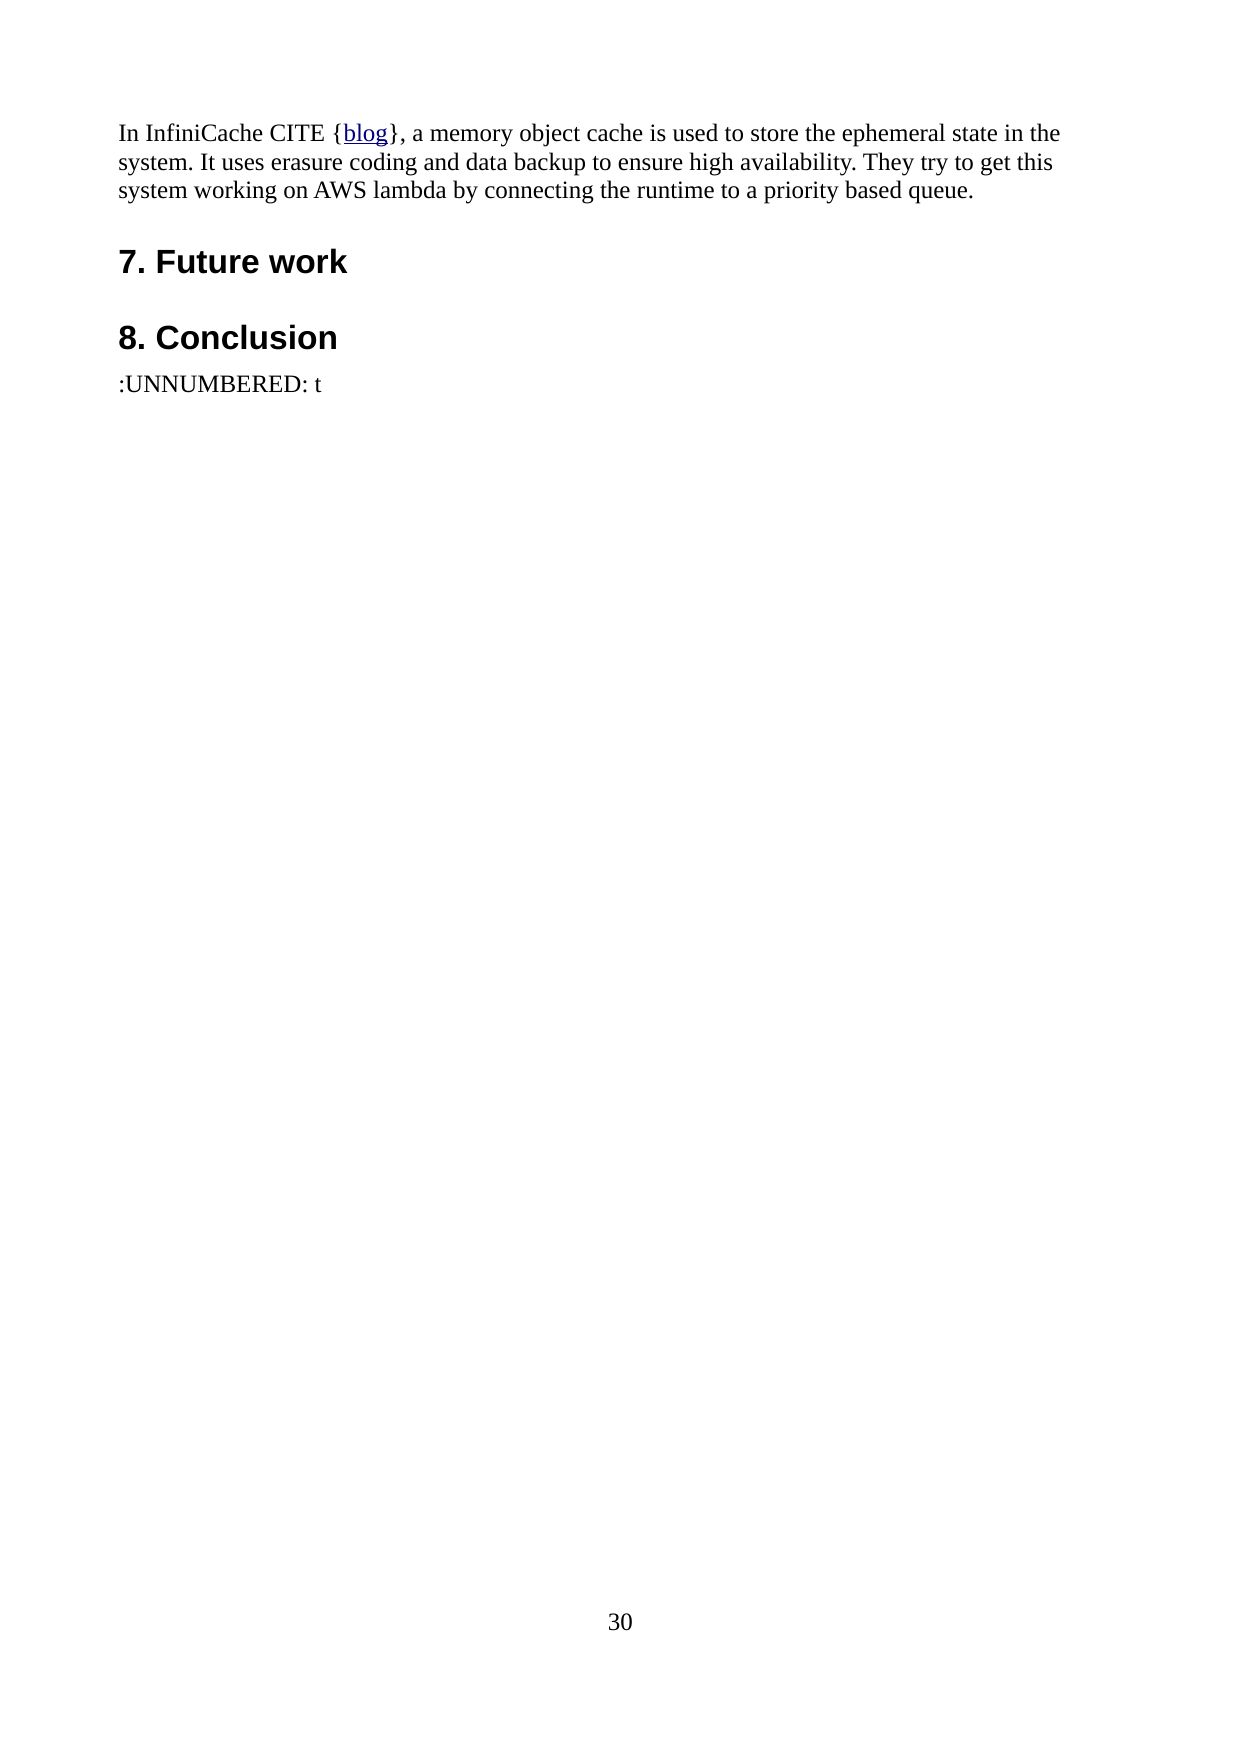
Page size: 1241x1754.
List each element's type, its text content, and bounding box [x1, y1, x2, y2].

subtitle Future work [118, 242, 1122, 281]
subtitle Conclusion [118, 318, 1122, 357]
text In InfiniCache CITE {blog}, a memory object cache is used to store the ephemeral state in the system. It uses erasure coding and data backup to ensure high availability. They try to get this system working on AWS lambda by connecting the runtime to a priority based queue. [118, 118, 1122, 204]
text :UNNUMBERED: t [118, 369, 1122, 398]
